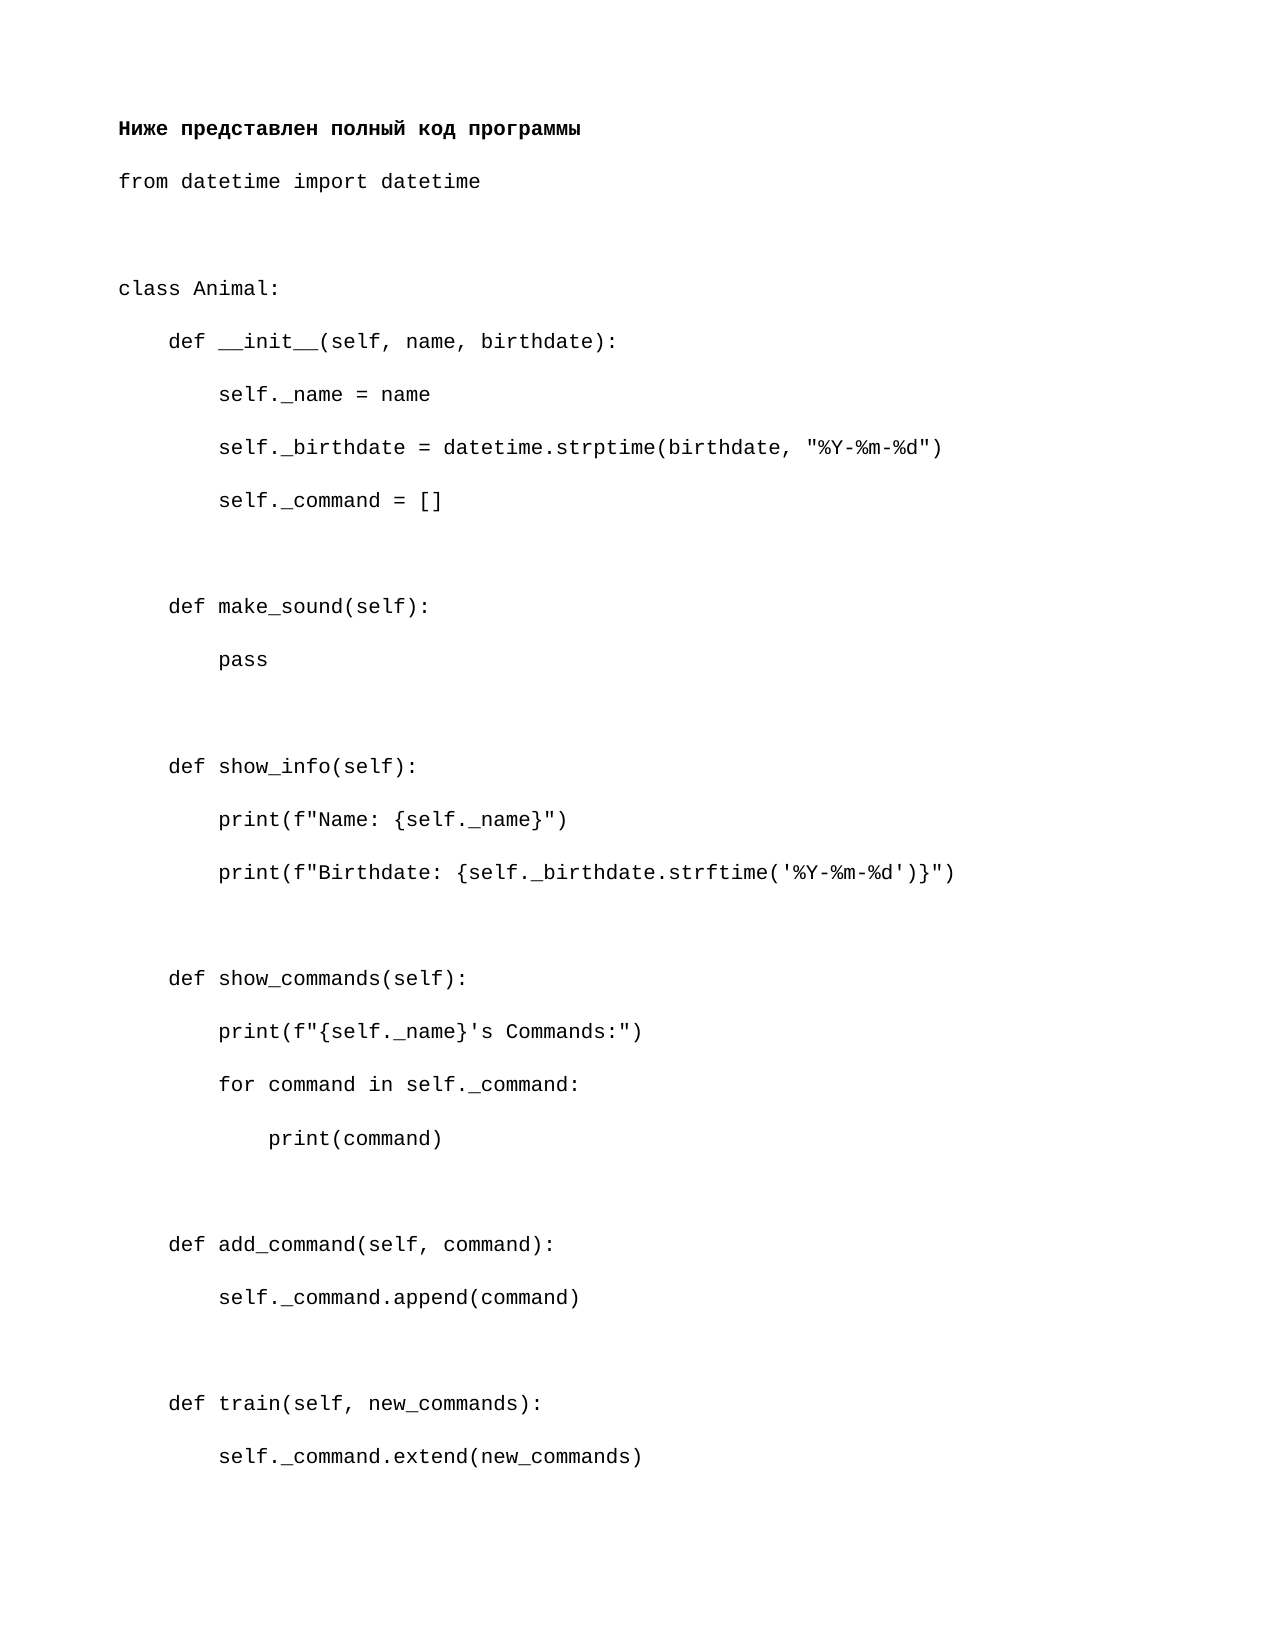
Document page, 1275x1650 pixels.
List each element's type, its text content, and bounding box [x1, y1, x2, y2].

text self._name = name [118, 384, 1157, 407]
text def train(self, new_commands): [118, 1393, 1157, 1417]
text self._command.append(command) [118, 1287, 1157, 1311]
text print(command) [118, 1127, 1157, 1151]
text def make_sound(self): [118, 596, 1157, 620]
text self._command.extend(new_commands) [118, 1446, 1157, 1470]
text self._birthdate = datetime.strptime(birthdate, "%Y-%m-%d") [118, 437, 1157, 461]
text for command in self._command: [118, 1074, 1157, 1098]
text self._command = [] [118, 490, 1157, 514]
text print(f"Name: {self._name}") [118, 809, 1157, 832]
text print(f"{self._name}'s Commands:") [118, 1021, 1157, 1045]
text def add_command(self, command): [118, 1234, 1157, 1257]
text def __init__(self, name, birthdate): [118, 331, 1157, 354]
text def show_info(self): [118, 756, 1157, 779]
text Ниже представлен полный код программы [118, 118, 1157, 142]
text pass [118, 649, 1157, 673]
text from datetime import datetime [118, 171, 1157, 195]
text print(f"Birthdate: {self._birthdate.strftime('%Y-%m-%d')}") [118, 862, 1157, 886]
text def show_commands(self): [118, 968, 1157, 992]
text class Animal: [118, 277, 1157, 301]
